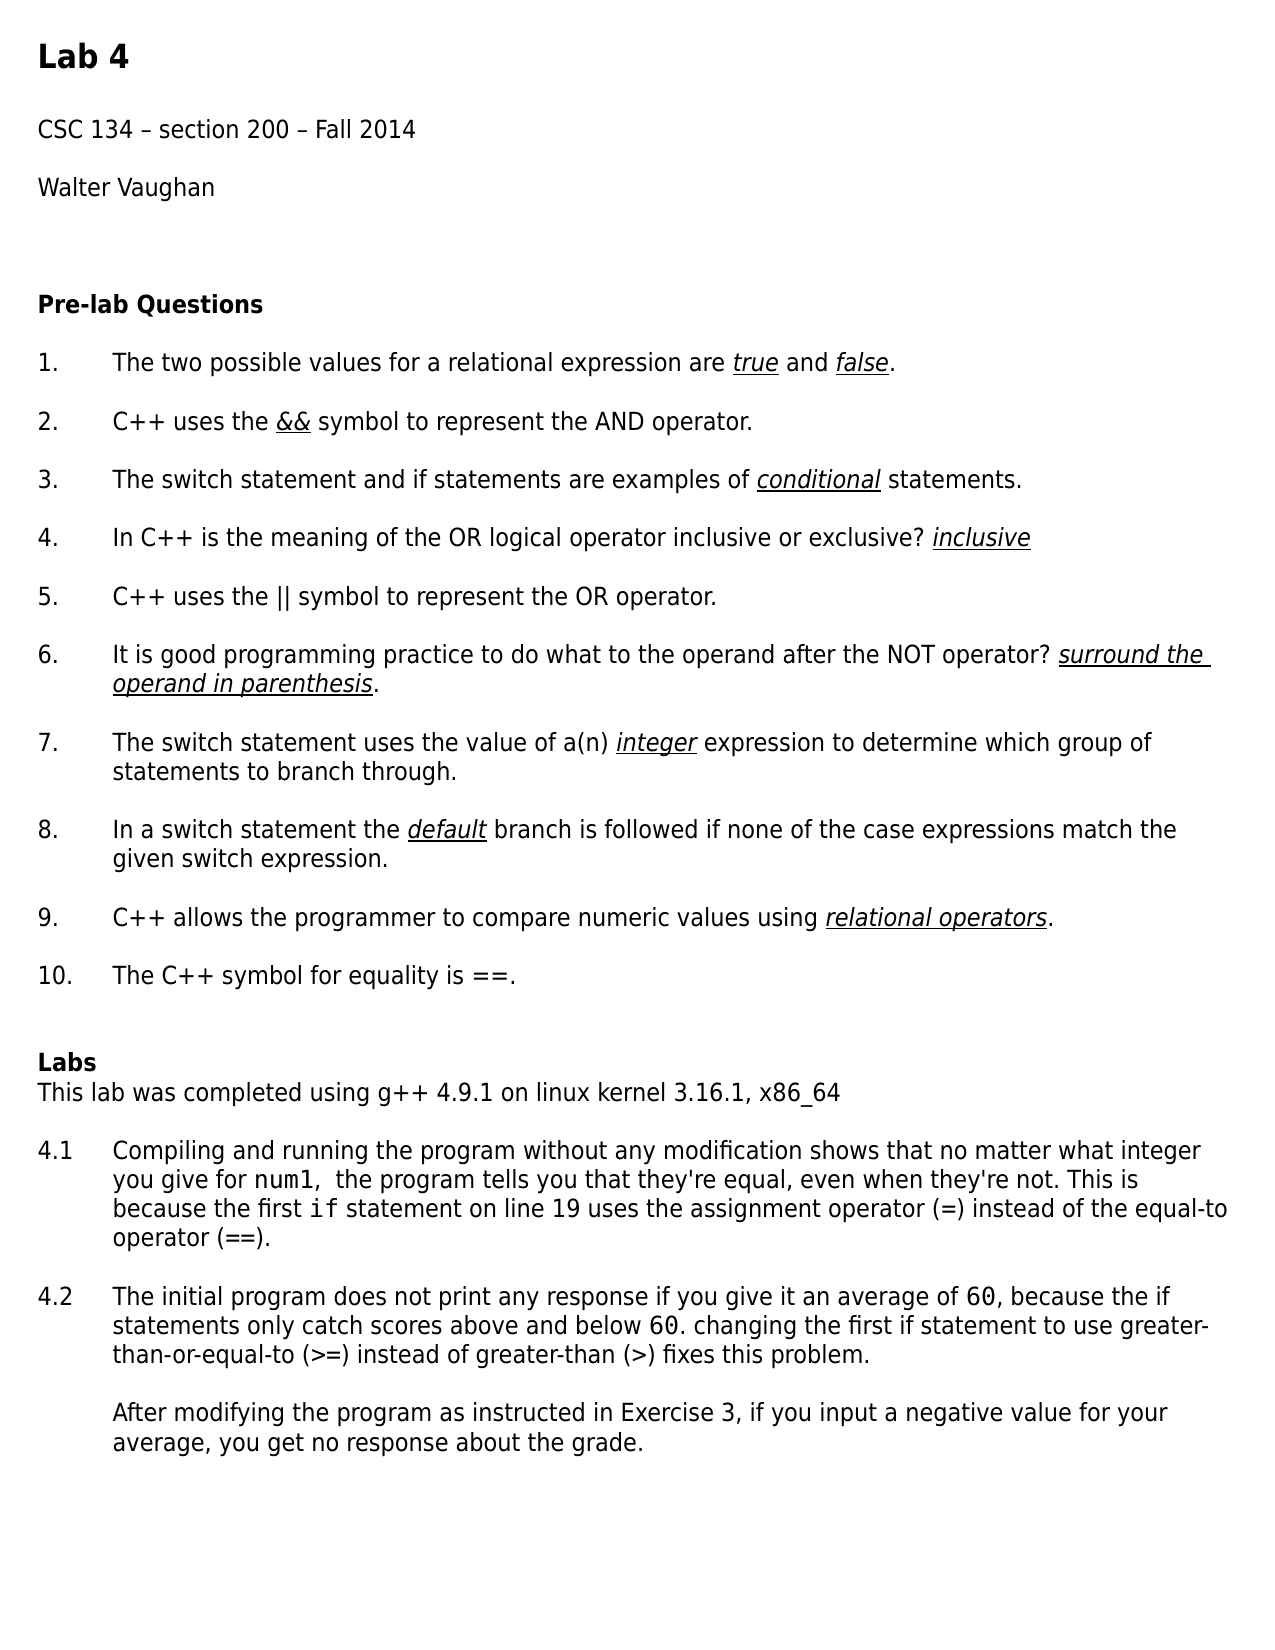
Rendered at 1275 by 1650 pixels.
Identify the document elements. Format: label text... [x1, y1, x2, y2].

text This lab was completed using g++ 4.9.1 on linux kernel 3.16.1, x86_64 [37, 1078, 1237, 1107]
list In a switch statement the default branch is followed if none of the case expressions match the given switch expression. [37, 815, 1237, 873]
list C++ allows the programmer to compare numeric values using relational operators. [37, 903, 1237, 932]
text Labs [37, 1048, 1237, 1078]
text 4.2 The initial program does not print any response if you give it an average of 60, because the if statements only catch scores above and below 60. changing the first if statement to use greater-than-or-equal-to (>=) instead of greater-than (>) fixes this problem. After modifying the program as instructed in Exercise 3, if you input a negative value for your average, you get no response about the grade. [37, 1282, 1237, 1457]
text Pre-lab Questions [37, 290, 1237, 319]
list It is good programming practice to do what to the operand after the NOT operator? surround the operand in parenthesis. [37, 640, 1237, 698]
text Lab 4 [37, 37, 1237, 76]
list The two possible values for a relational expression are true and false. [37, 348, 1237, 378]
text CSC 134 – section 200 – Fall 2014 [37, 115, 1237, 144]
list The switch statement uses the value of a(n) integer expression to determine which group of statements to branch through. [37, 728, 1237, 786]
list The switch statement and if statements are examples of conditional statements. [37, 465, 1237, 494]
list The C++ symbol for equality is ==. [37, 961, 1237, 990]
text Walter Vaughan [37, 173, 1237, 203]
list In C++ is the meaning of the OR logical operator inclusive or exclusive? inclusive [37, 523, 1237, 553]
list C++ uses the && symbol to represent the AND operator. [37, 407, 1237, 436]
text 4.1 Compiling and running the program without any modification shows that no matter what integer you give for num1, the program tells you that they're equal, even when they're not. This is because the first if statement on line 19 uses the assignment operator (=) instead of the equal-to operator (==). [37, 1136, 1237, 1253]
list C++ uses the || symbol to represent the OR operator. [37, 582, 1237, 611]
